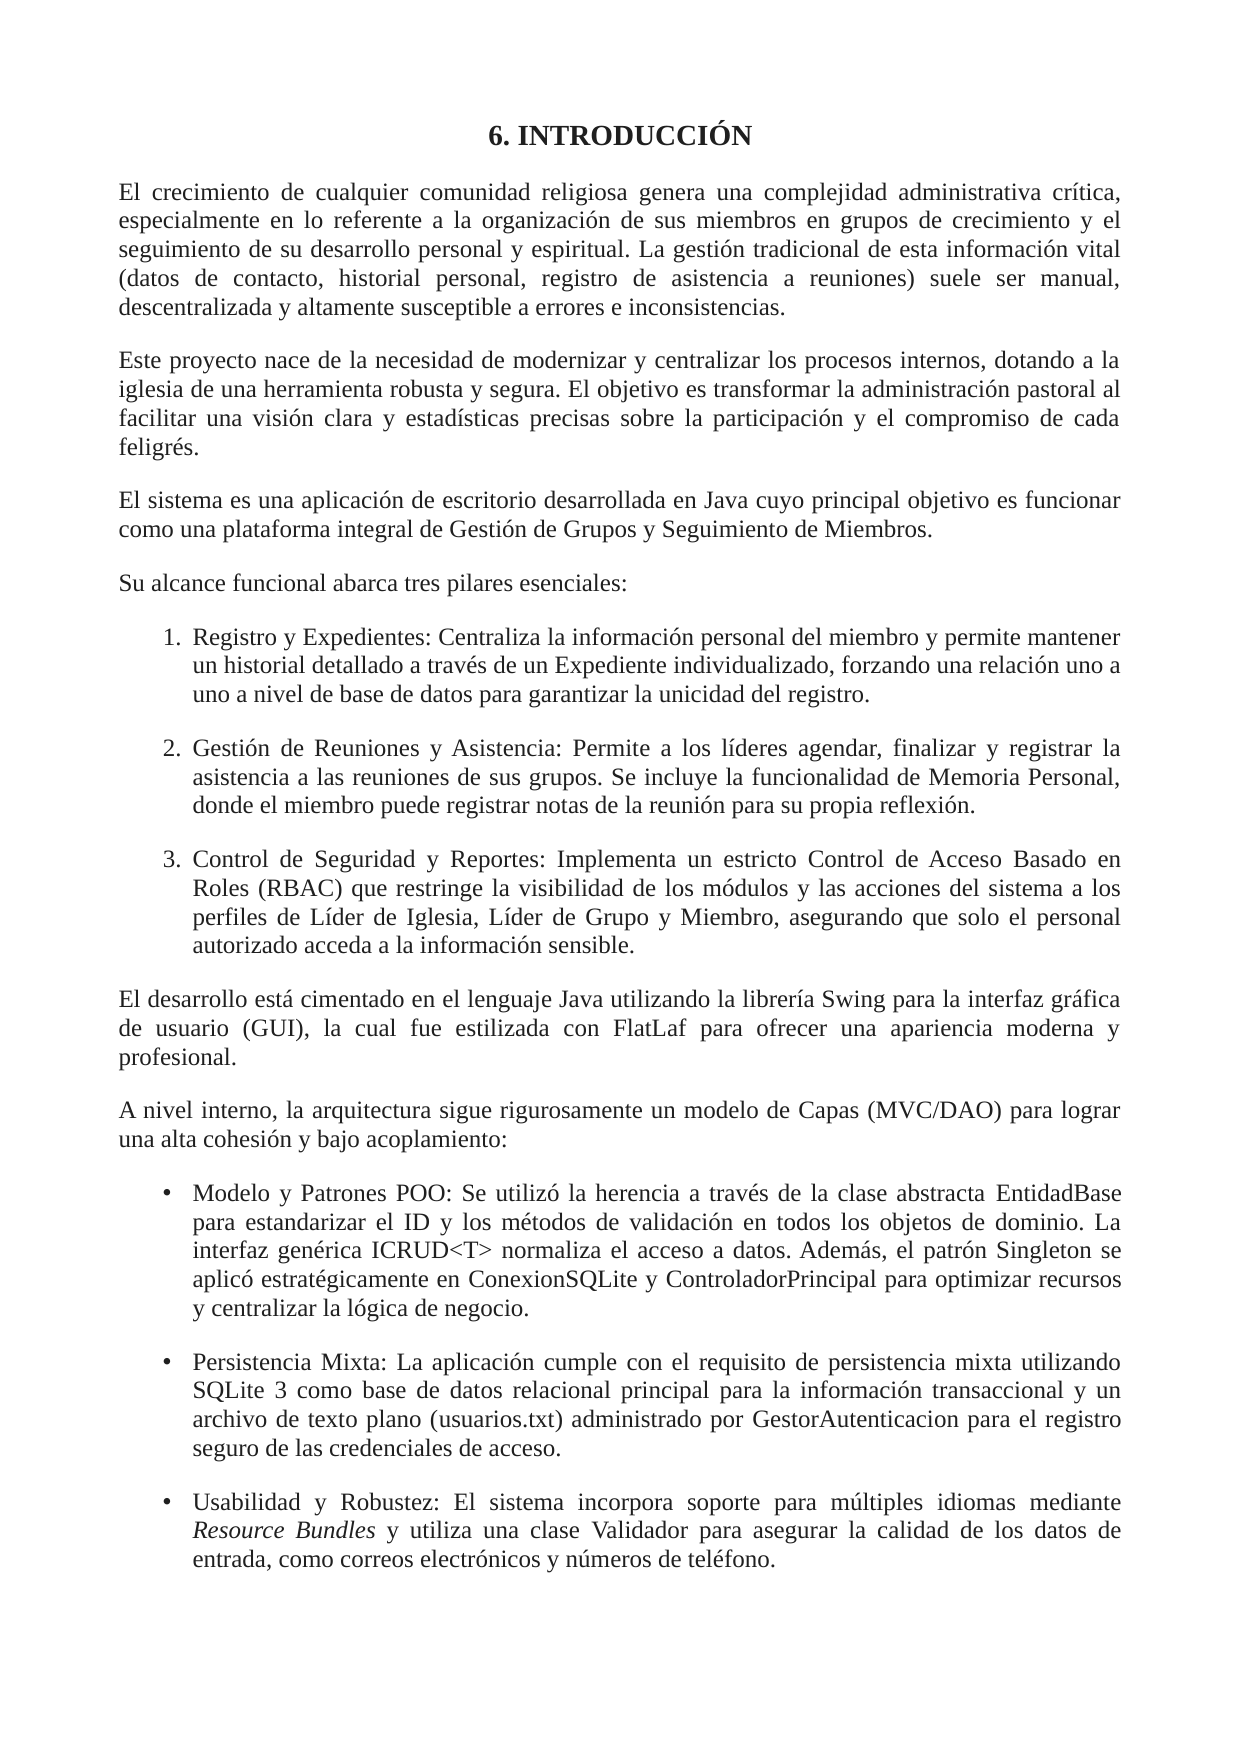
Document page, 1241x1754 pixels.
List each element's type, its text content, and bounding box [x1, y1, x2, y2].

list Control de Seguridad y Reportes: Implementa un estricto Control de Acceso Basado en Roles (RBAC) que restringe la visibilidad de los módulos y las acciones del sistema a los perfiles de Líder de Iglesia, Líder de Grupo y Miembro, asegurando que solo el personal autorizado acceda a la información sensible. [163, 844, 1122, 959]
list Persistencia Mixta: La aplicación cumple con el requisito de persistencia mixta utilizando SQLite 3 como base de datos relacional principal para la información transaccional y un archivo de texto plano (usuarios.txt) administrado por GestorAutenticacion para el registro seguro de las credenciales de acceso. [163, 1347, 1122, 1462]
text Este proyecto nace de la necesidad de modernizar y centralizar los procesos internos, dotando a la iglesia de una herramienta robusta y segura. El objetivo es transformar la administración pastoral al facilitar una visión clara y estadísticas precisas sobre la participación y el compromiso de cada feligrés. [118, 346, 1122, 461]
text El crecimiento de cualquier comunidad religiosa genera una complejidad administrativa crítica, especialmente en lo referente a la organización de sus miembros en grupos de crecimiento y el seguimiento de su desarrollo personal y espiritual. La gestión tradicional de esta información vital (datos de contacto, historial personal, registro de asistencia a reuniones) suele ser manual, descentralizada y altamente susceptible a errores e inconsistencias. [118, 177, 1122, 321]
text A nivel interno, la arquitectura sigue rigurosamente un modelo de Capas (MVC/DAO) para lograr una alta cohesión y bajo acoplamiento: [118, 1096, 1122, 1153]
list Modelo y Patrones POO: Se utilizó la herencia a través de la clase abstracta EntidadBase para estandarizar el ID y los métodos de validación en todos los objetos de dominio. La interfaz genérica ICRUD<T> normaliza el acceso a datos. Además, el patrón Singleton se aplicó estratégicamente en ConexionSQLite y ControladorPrincipal para optimizar recursos y centralizar la lógica de negocio. [163, 1178, 1122, 1322]
text Su alcance funcional abarca tres pilares esenciales: [118, 568, 1122, 597]
list Registro y Expedientes: Centraliza la información personal del miembro y permite mantener un historial detallado a través de un Expediente individualizado, forzando una relación uno a uno a nivel de base de datos para garantizar la unicidad del registro. [163, 622, 1122, 708]
list Usabilidad y Robustez: El sistema incorpora soporte para múltiples idiomas mediante Resource Bundles y utiliza una clase Validador para asegurar la calidad de los datos de entrada, como correos electrónicos y números de teléfono. [163, 1487, 1122, 1573]
list Gestión de Reuniones y Asistencia: Permite a los líderes agendar, finalizar y registrar la asistencia a las reuniones de sus grupos. Se incluye la funcionalidad de Memoria Personal, donde el miembro puede registrar notas de la reunión para su propia reflexión. [163, 733, 1122, 819]
subtitle 6. INTRODUCCIÓN [118, 118, 1122, 152]
text El sistema es una aplicación de escritorio desarrollada en Java cuyo principal objetivo es funcionar como una plataforma integral de Gestión de Grupos y Seguimiento de Miembros. [118, 486, 1122, 543]
text El desarrollo está cimentado en el lenguaje Java utilizando la librería Swing para la interfaz gráfica de usuario (GUI), la cual fue estilizada con FlatLaf para ofrecer una apariencia moderna y profesional. [118, 984, 1122, 1071]
